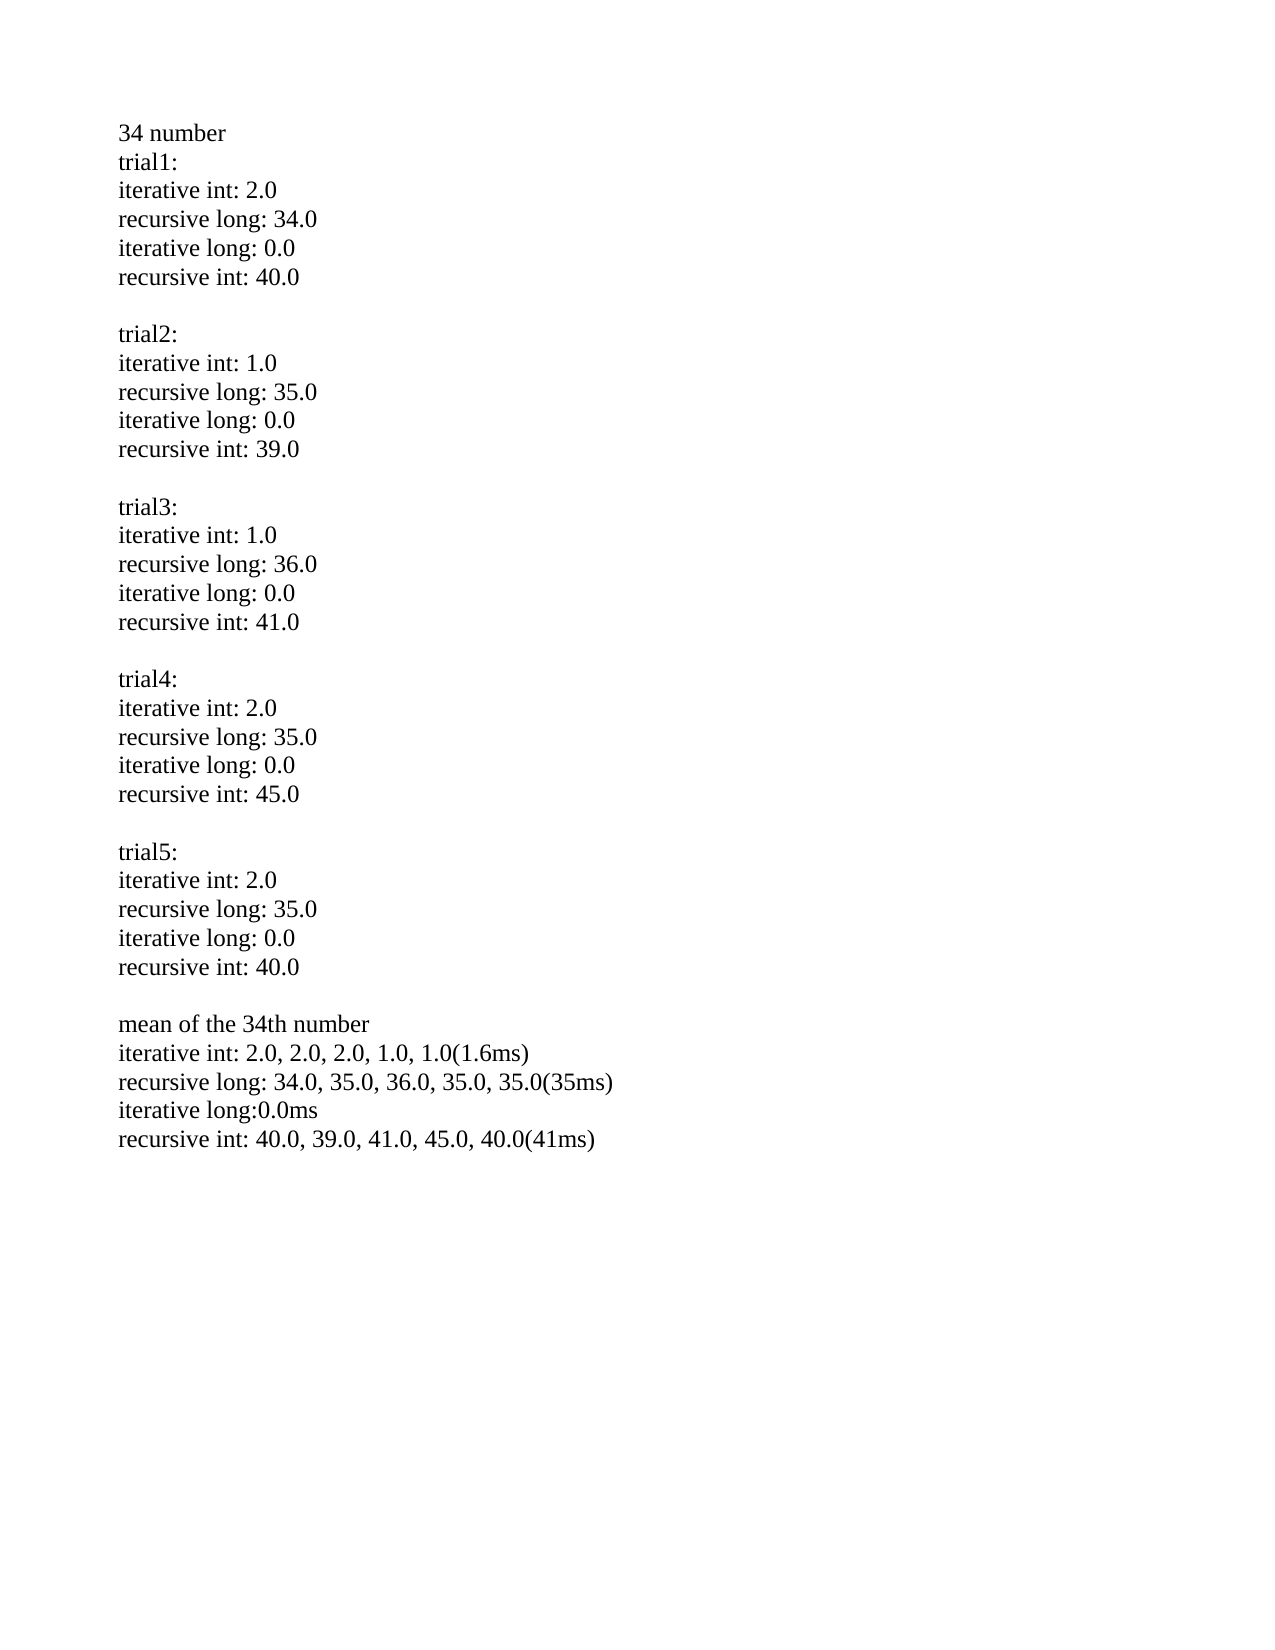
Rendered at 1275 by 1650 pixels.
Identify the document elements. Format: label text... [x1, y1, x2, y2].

text recursive int: 40.0 [118, 262, 1157, 291]
text iterative int: 2.0 [118, 693, 1157, 722]
text iterative int: 2.0 [118, 866, 1157, 894]
text trial2: [118, 319, 1157, 348]
text iterative int: 1.0 [118, 348, 1157, 377]
text trial1: [118, 147, 1157, 176]
text recursive int: 45.0 [118, 779, 1157, 808]
text recursive int: 39.0 [118, 434, 1157, 463]
text trial5: [118, 837, 1157, 866]
text iterative int: 2.0, 2.0, 2.0, 1.0, 1.0(1.6ms) [118, 1038, 1157, 1067]
text recursive long: 34.0 [118, 204, 1157, 233]
text recursive long: 35.0 [118, 377, 1157, 406]
text trial3: [118, 492, 1157, 521]
text recursive long: 35.0 [118, 894, 1157, 923]
text recursive int: 40.0, 39.0, 41.0, 45.0, 40.0(41ms) [118, 1124, 1157, 1153]
text trial4: [118, 664, 1157, 693]
text recursive int: 41.0 [118, 607, 1157, 636]
text iterative long: 0.0 [118, 578, 1157, 607]
text recursive int: 40.0 [118, 952, 1157, 981]
text iterative long: 0.0 [118, 751, 1157, 779]
text recursive long: 36.0 [118, 549, 1157, 578]
text iterative long:0.0ms [118, 1096, 1157, 1124]
text iterative int: 1.0 [118, 521, 1157, 549]
text recursive long: 34.0, 35.0, 36.0, 35.0, 35.0(35ms) [118, 1067, 1157, 1096]
text iterative int: 2.0 [118, 176, 1157, 204]
text 34 number [118, 118, 1157, 147]
text recursive long: 35.0 [118, 722, 1157, 751]
text mean of the 34th number [118, 1009, 1157, 1038]
text iterative long: 0.0 [118, 923, 1157, 952]
text iterative long: 0.0 [118, 233, 1157, 262]
text iterative long: 0.0 [118, 406, 1157, 434]
